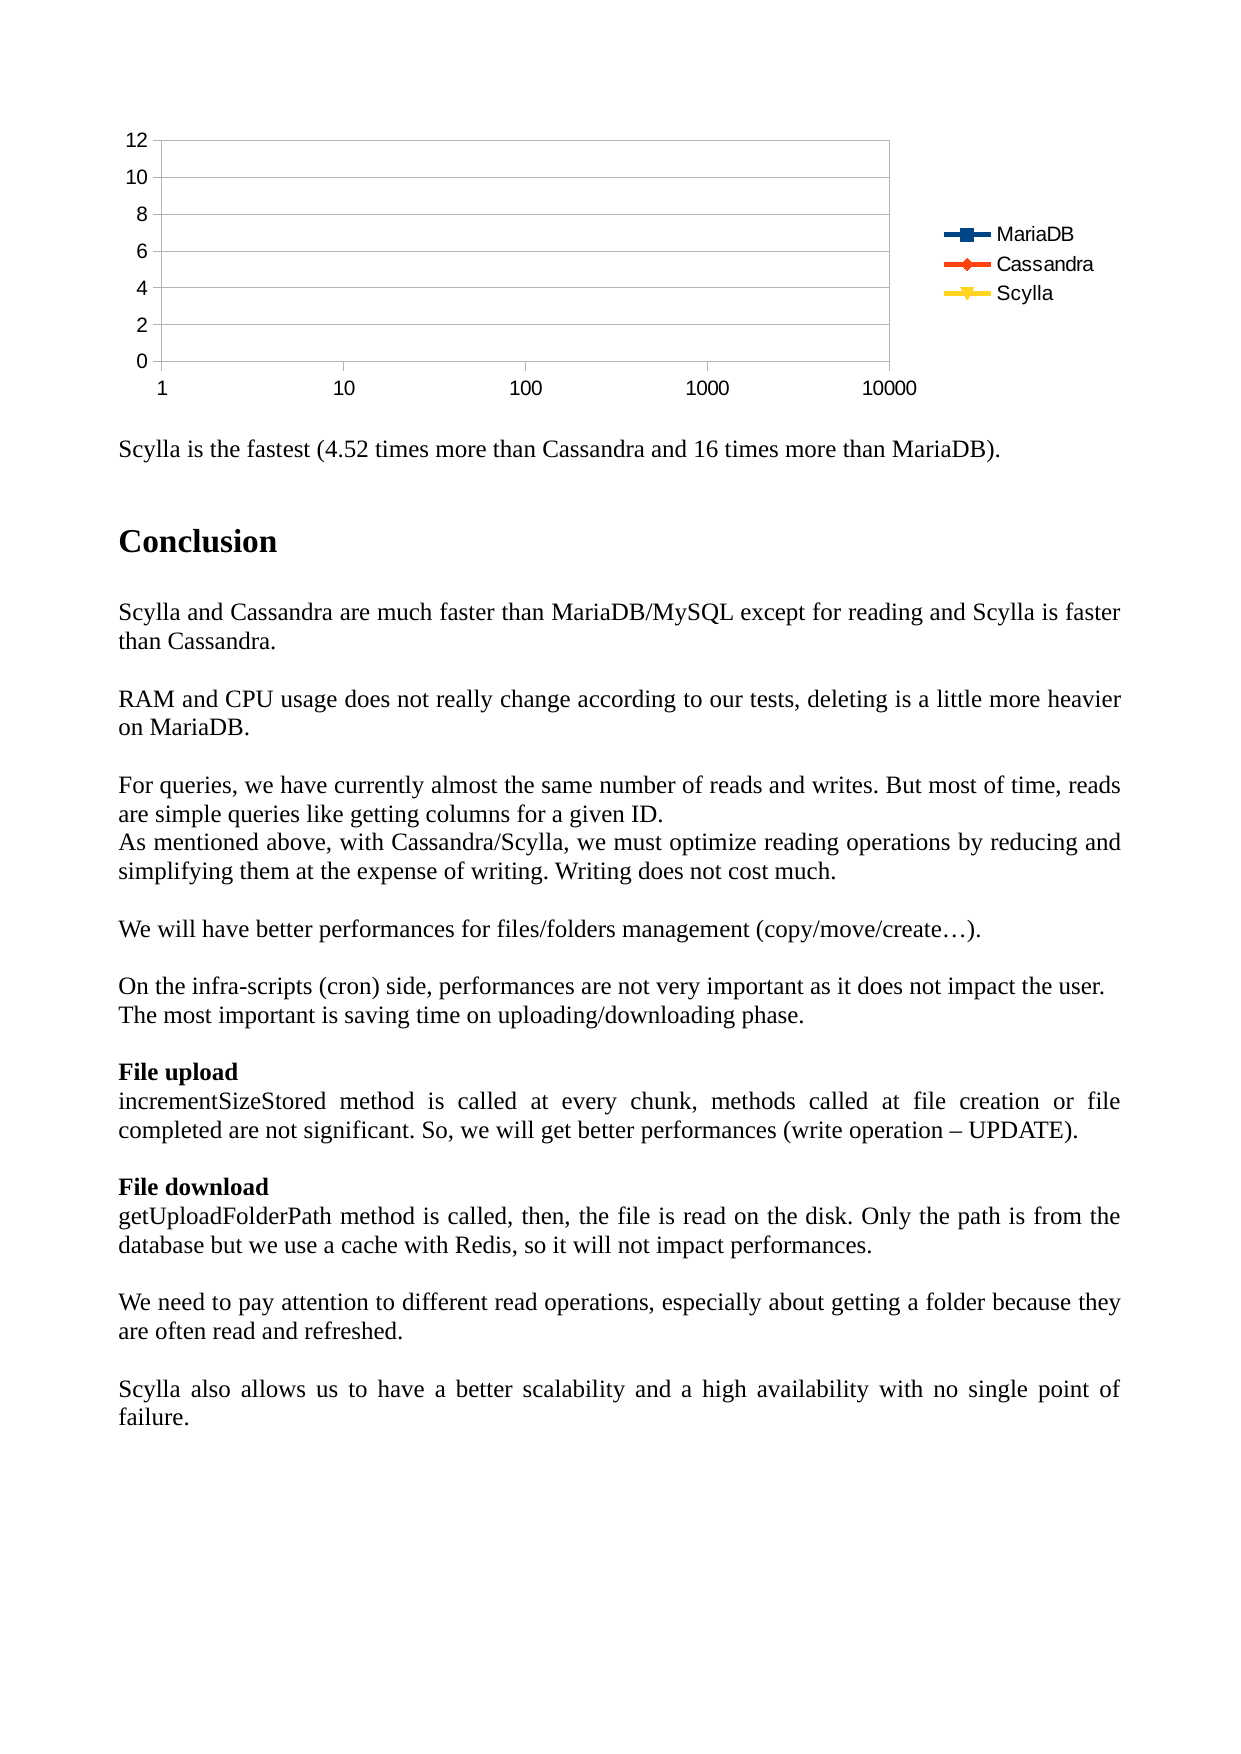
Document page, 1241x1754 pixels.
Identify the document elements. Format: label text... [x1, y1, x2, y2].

text Scylla is the fastest (4.52 times more than Cassandra and 16 times more than MariaDB). [118, 434, 1122, 463]
text We will have better performances for files/folders management (copy/move/create…). [118, 914, 1122, 942]
text File download [118, 1172, 1122, 1201]
text incrementSizeStored method is called at every chunk, methods called at file creation or file completed are not significant. So, we will get better performances (write operation – UPDATE). [118, 1086, 1122, 1144]
text On the infra-scripts (cron) side, performances are not very important as it does not impact the user. [118, 971, 1122, 1000]
text Scylla and Cassandra are much faster than MariaDB/MySQL except for reading and Scylla is faster than Cassandra. [118, 597, 1122, 655]
text File upload [118, 1057, 1122, 1086]
text The most important is saving time on uploading/downloading phase. [118, 1000, 1122, 1029]
text For queries, we have currently almost the same number of reads and writes. But most of time, reads are simple queries like getting columns for a given ID. [118, 770, 1122, 827]
text Scylla also allows us to have a better scalability and a high availability with no single point of failure. [118, 1374, 1122, 1431]
text RAM and CPU usage does not really change according to our tests, deleting is a little more heavier on MariaDB. [118, 684, 1122, 741]
text We need to pay attention to different read operations, especially about getting a folder because they are often read and refreshed. [118, 1287, 1122, 1345]
text Conclusion [118, 521, 1122, 559]
text As mentioned above, with Cassandra/Scylla, we must optimize reading operations by reducing and simplifying them at the expense of writing. Writing does not cost much. [118, 827, 1122, 885]
text getUploadFolderPath method is called, then, the file is read on the disk. Only the path is from the database but we use a cache with Redis, so it will not impact performances. [118, 1201, 1122, 1259]
